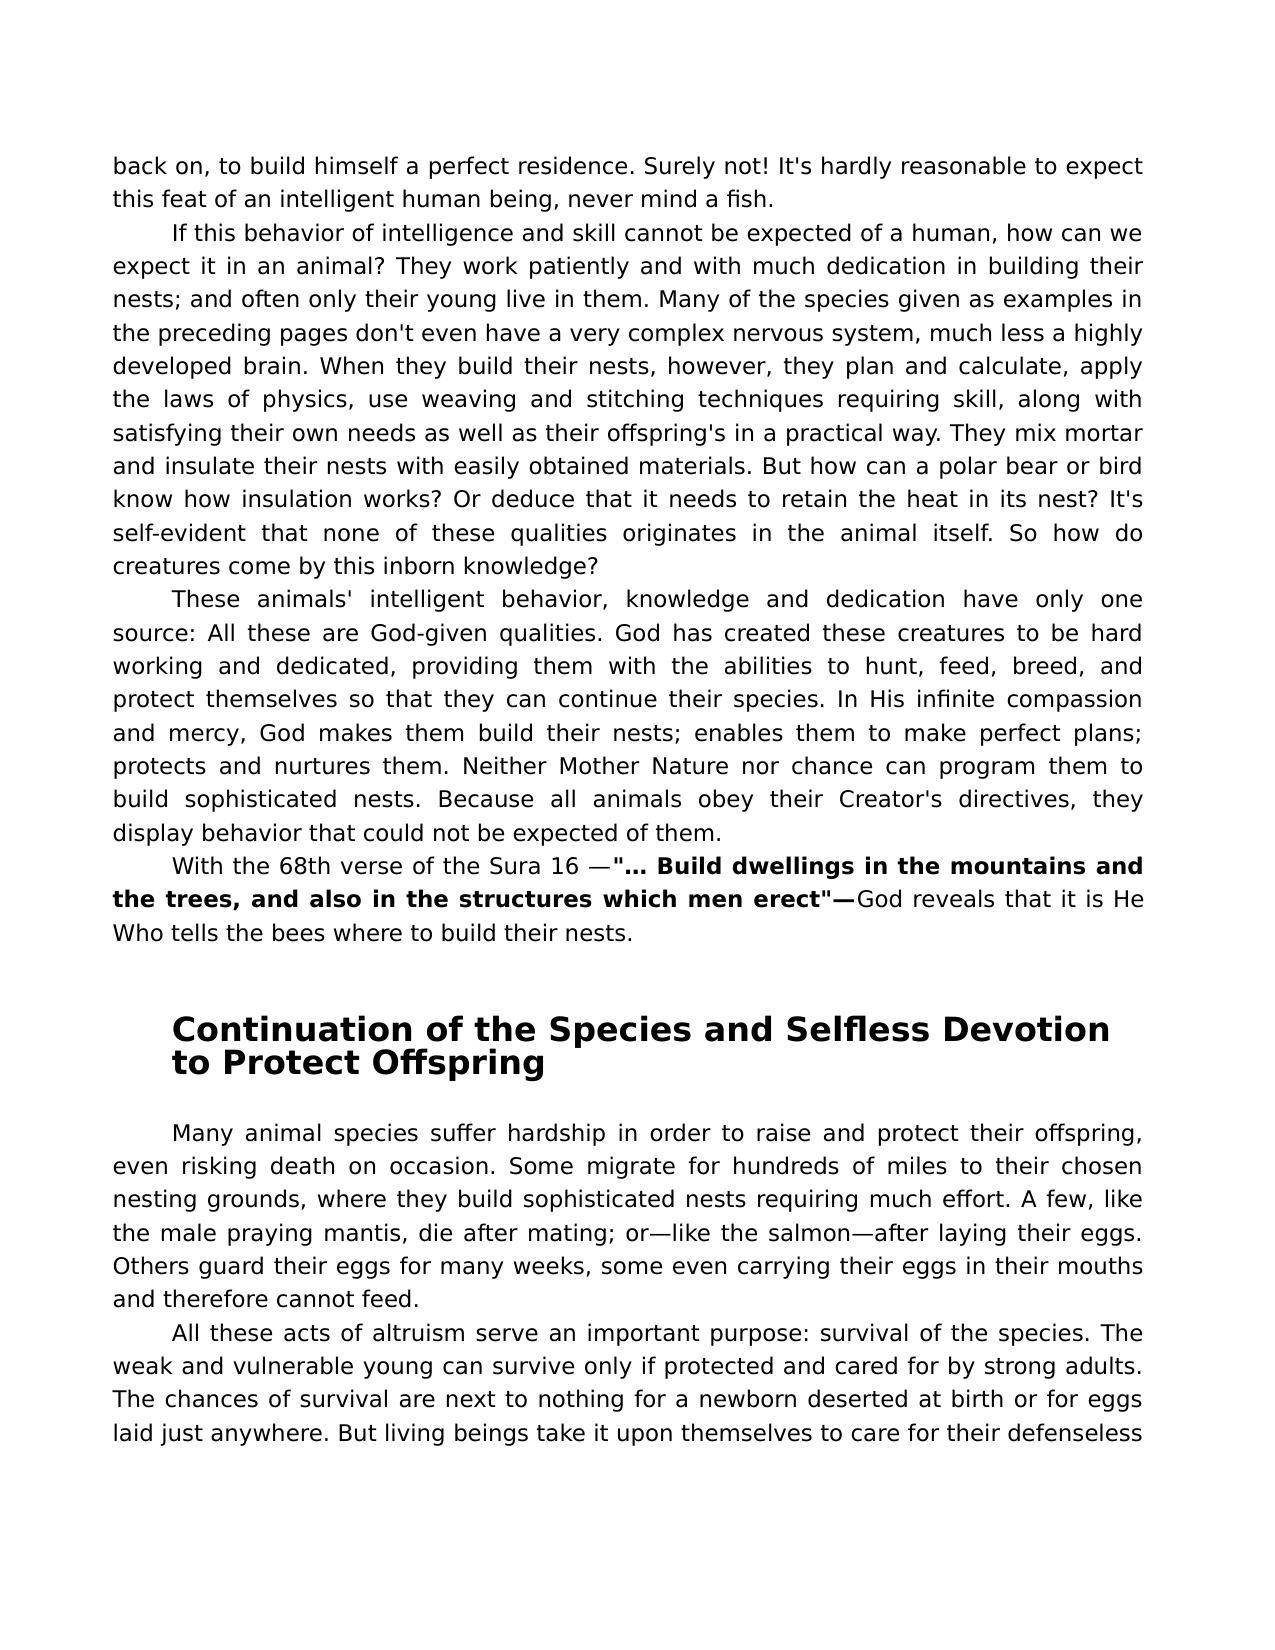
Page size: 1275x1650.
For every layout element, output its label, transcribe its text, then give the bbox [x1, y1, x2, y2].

text If this behavior of intelligence and skill cannot be expected of a human, how can we expect it in an animal? They work patiently and with much dedication in building their nests; and often only their young live in them. Many of the species given as examples in the preceding pages don't even have a very complex nervous system, much less a highly developed brain. When they build their nests, however, they plan and calculate, apply the laws of physics, use weaving and stitching techniques requiring skill, along with satisfying their own needs as well as their offspring's in a practical way. They mix mortar and insulate their nests with easily obtained materials. But how can a polar bear or bird know how insulation works? Or deduce that it needs to retain the heat in its nest? It's self-evident that none of these qualities originates in the animal itself. So how do creatures come by this inborn knowledge? [112, 214, 1145, 581]
text to Protect Offspring [112, 1048, 1145, 1081]
text All these acts of altruism serve an important purpose: survival of the species. The weak and vulnerable young can survive only if protected and cared for by strong adults. The chances of survival are next to nothing for a newborn deserted at birth or for eggs laid just anywhere. But living beings take it upon themselves to care for their defenseless [112, 1314, 1145, 1448]
text Many animal species suffer hardship in order to raise and protect their offspring, even risking death on occasion. Some migrate for hundreds of miles to their chosen nesting grounds, where they build sophisticated nests requiring much effort. A few, like the male praying mantis, die after mating; or—like the salmon—after laying their eggs. Others guard their eggs for many weeks, some even carrying their eggs in their mouths and therefore cannot feed. [112, 1114, 1145, 1314]
text back on, to build himself a perfect residence. Surely not! It's hardly reasonable to expect this feat of an intelligent human being, never mind a fish. [112, 148, 1145, 214]
text With the 68th verse of the Sura 16 —"… Build dwellings in the mountains and the trees, and also in the structures which men erect"—God reveals that it is He Who tells the bees where to build their nests. [112, 848, 1145, 948]
text These animals' intelligent behavior, knowledge and dedication have only one source: All these are God-given qualities. God has created these creatures to be hard working and dedicated, providing them with the abilities to hunt, feed, breed, and protect themselves so that they can continue their species. In His infinite compassion and mercy, God makes them build their nests; enables them to make perfect plans; protects and nurtures them. Neither Mother Nature nor chance can program them to build sophisticated nests. Because all animals obey their Creator's directives, they display behavior that could not be expected of them. [112, 581, 1145, 848]
text Continuation of the Species and Selfless Devotion [112, 1014, 1145, 1048]
